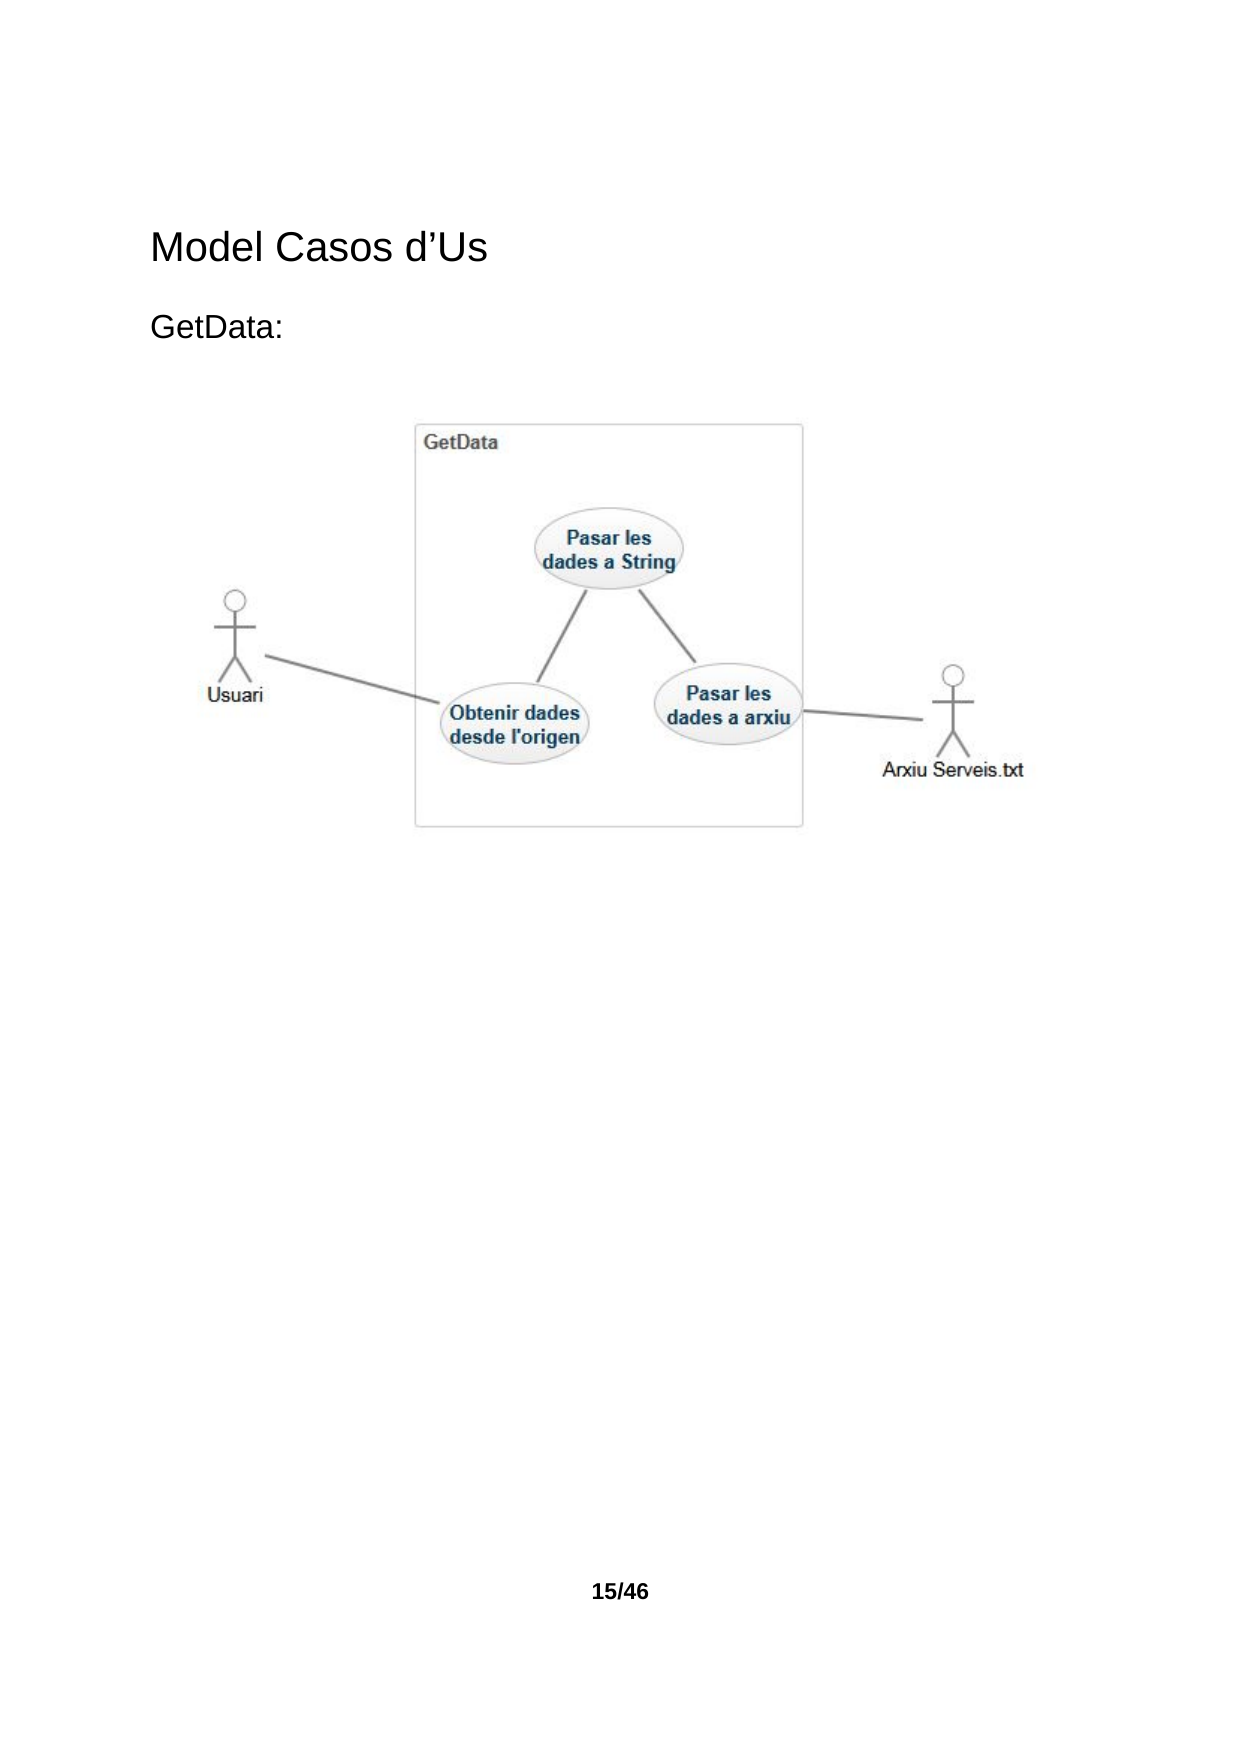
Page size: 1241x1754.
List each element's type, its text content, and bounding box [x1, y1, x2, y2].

picture [150, 358, 1091, 901]
subtitle Model Casos d’Us [150, 222, 1090, 270]
subtitle GetData: [150, 307, 1090, 346]
